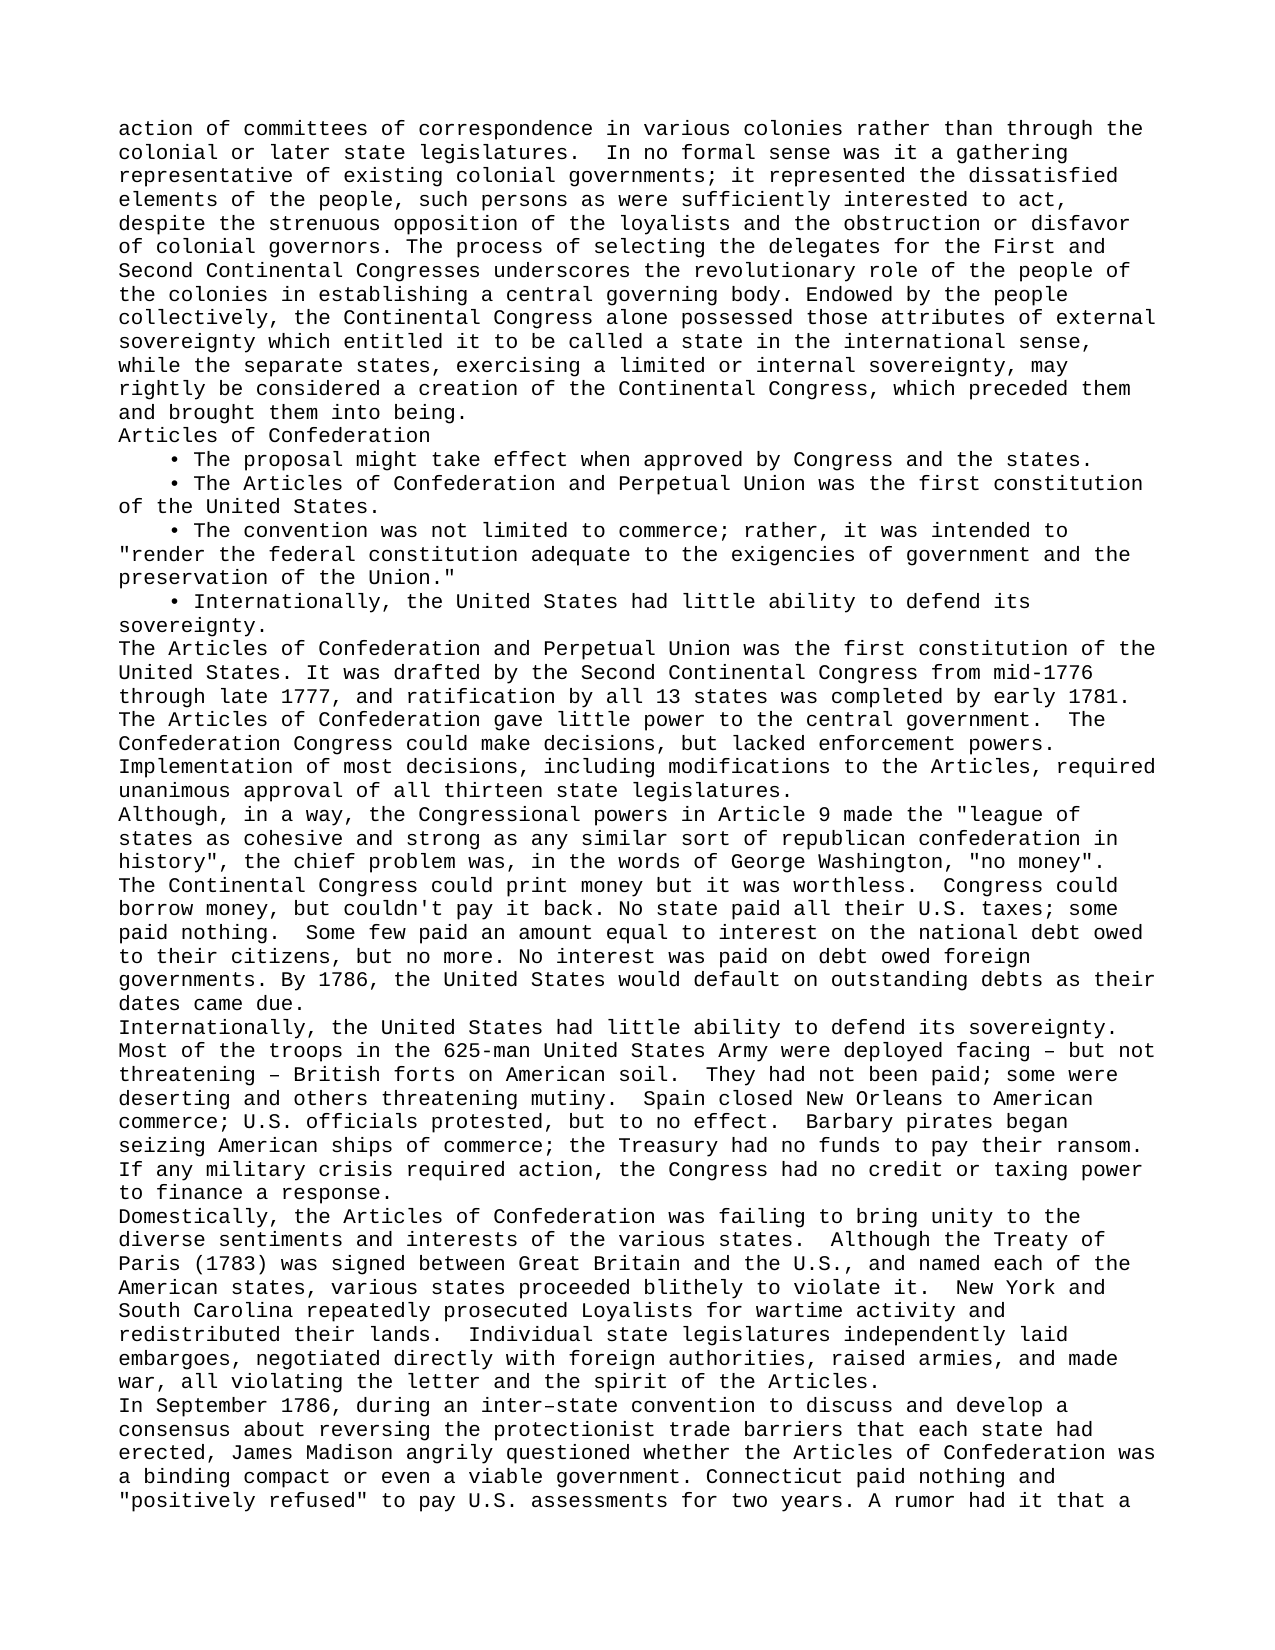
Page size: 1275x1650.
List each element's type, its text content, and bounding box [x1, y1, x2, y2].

text Internationally, the United States had little ability to defend its sovereignty. Most of the troops in the 625-man United States Army were deployed facing – but not threatening – British forts on American soil. They had not been paid; some were deserting and others threatening mutiny. Spain closed New Orleans to American commerce; U.S. officials protested, but to no effect. Barbary pirates began seizing American ships of commerce; the Treasury had no funds to pay their ransom. If any military crisis required action, the Congress had no credit or taxing power to finance a response. [118, 1017, 1157, 1206]
text • Internationally, the United States had little ability to defend its sovereignty. [118, 591, 1157, 638]
text Although, in a way, the Congressional powers in Article 9 made the "league of states as cohesive and strong as any similar sort of republican confederation in history", the chief problem was, in the words of George Washington, "no money". The Continental Congress could print money but it was worthless. Congress could borrow money, but couldn't pay it back. No state paid all their U.S. taxes; some paid nothing. Some few paid an amount equal to interest on the national debt owed to their citizens, but no more. No interest was paid on debt owed foreign governments. By 1786, the United States would default on outstanding debts as their dates came due. [118, 804, 1157, 1017]
text • The proposal might take effect when approved by Congress and the states. [118, 449, 1157, 473]
text • The convention was not limited to commerce; rather, it was intended to "render the federal constitution adequate to the exigencies of government and the preservation of the Union." [118, 520, 1157, 591]
text In September 1786, during an inter–state convention to discuss and develop a consensus about reversing the protectionist trade barriers that each state had erected, James Madison angrily questioned whether the Articles of Confederation was a binding compact or even a viable government. Connecticut paid nothing and "positively refused" to pay U.S. assessments for two years. A rumor had it that a [118, 1395, 1157, 1513]
text The Articles of Confederation and Perpetual Union was the first constitution of the United States. It was drafted by the Second Continental Congress from mid-1776 through late 1777, and ratification by all 13 states was completed by early 1781. The Articles of Confederation gave little power to the central government. The Confederation Congress could make decisions, but lacked enforcement powers. Implementation of most decisions, including modifications to the Articles, required unanimous approval of all thirteen state legislatures. [118, 638, 1157, 804]
text Domestically, the Articles of Confederation was failing to bring unity to the diverse sentiments and interests of the various states. Although the Treaty of Paris (1783) was signed between Great Britain and the U.S., and named each of the American states, various states proceeded blithely to violate it. New York and South Carolina repeatedly prosecuted Loyalists for wartime activity and redistributed their lands. Individual state legislatures independently laid embargoes, negotiated directly with foreign authorities, raised armies, and made war, all violating the letter and the spirit of the Articles. [118, 1206, 1157, 1395]
text action of committees of correspondence in various colonies rather than through the colonial or later state legislatures. In no formal sense was it a gathering representative of existing colonial governments; it represented the dissatisfied elements of the people, such persons as were sufficiently interested to act, despite the strenuous opposition of the loyalists and the obstruction or disfavor of colonial governors. The process of selecting the delegates for the First and Second Continental Congresses underscores the revolutionary role of the people of the colonies in establishing a central governing body. Endowed by the people collectively, the Continental Congress alone possessed those attributes of external sovereignty which entitled it to be called a state in the international sense, while the separate states, exercising a limited or internal sovereignty, may rightly be considered a creation of the Continental Congress, which preceded them and brought them into being. [118, 118, 1157, 426]
text Articles of Confederation [118, 426, 1157, 449]
text • The Articles of Confederation and Perpetual Union was the first constitution of the United States. [118, 473, 1157, 520]
